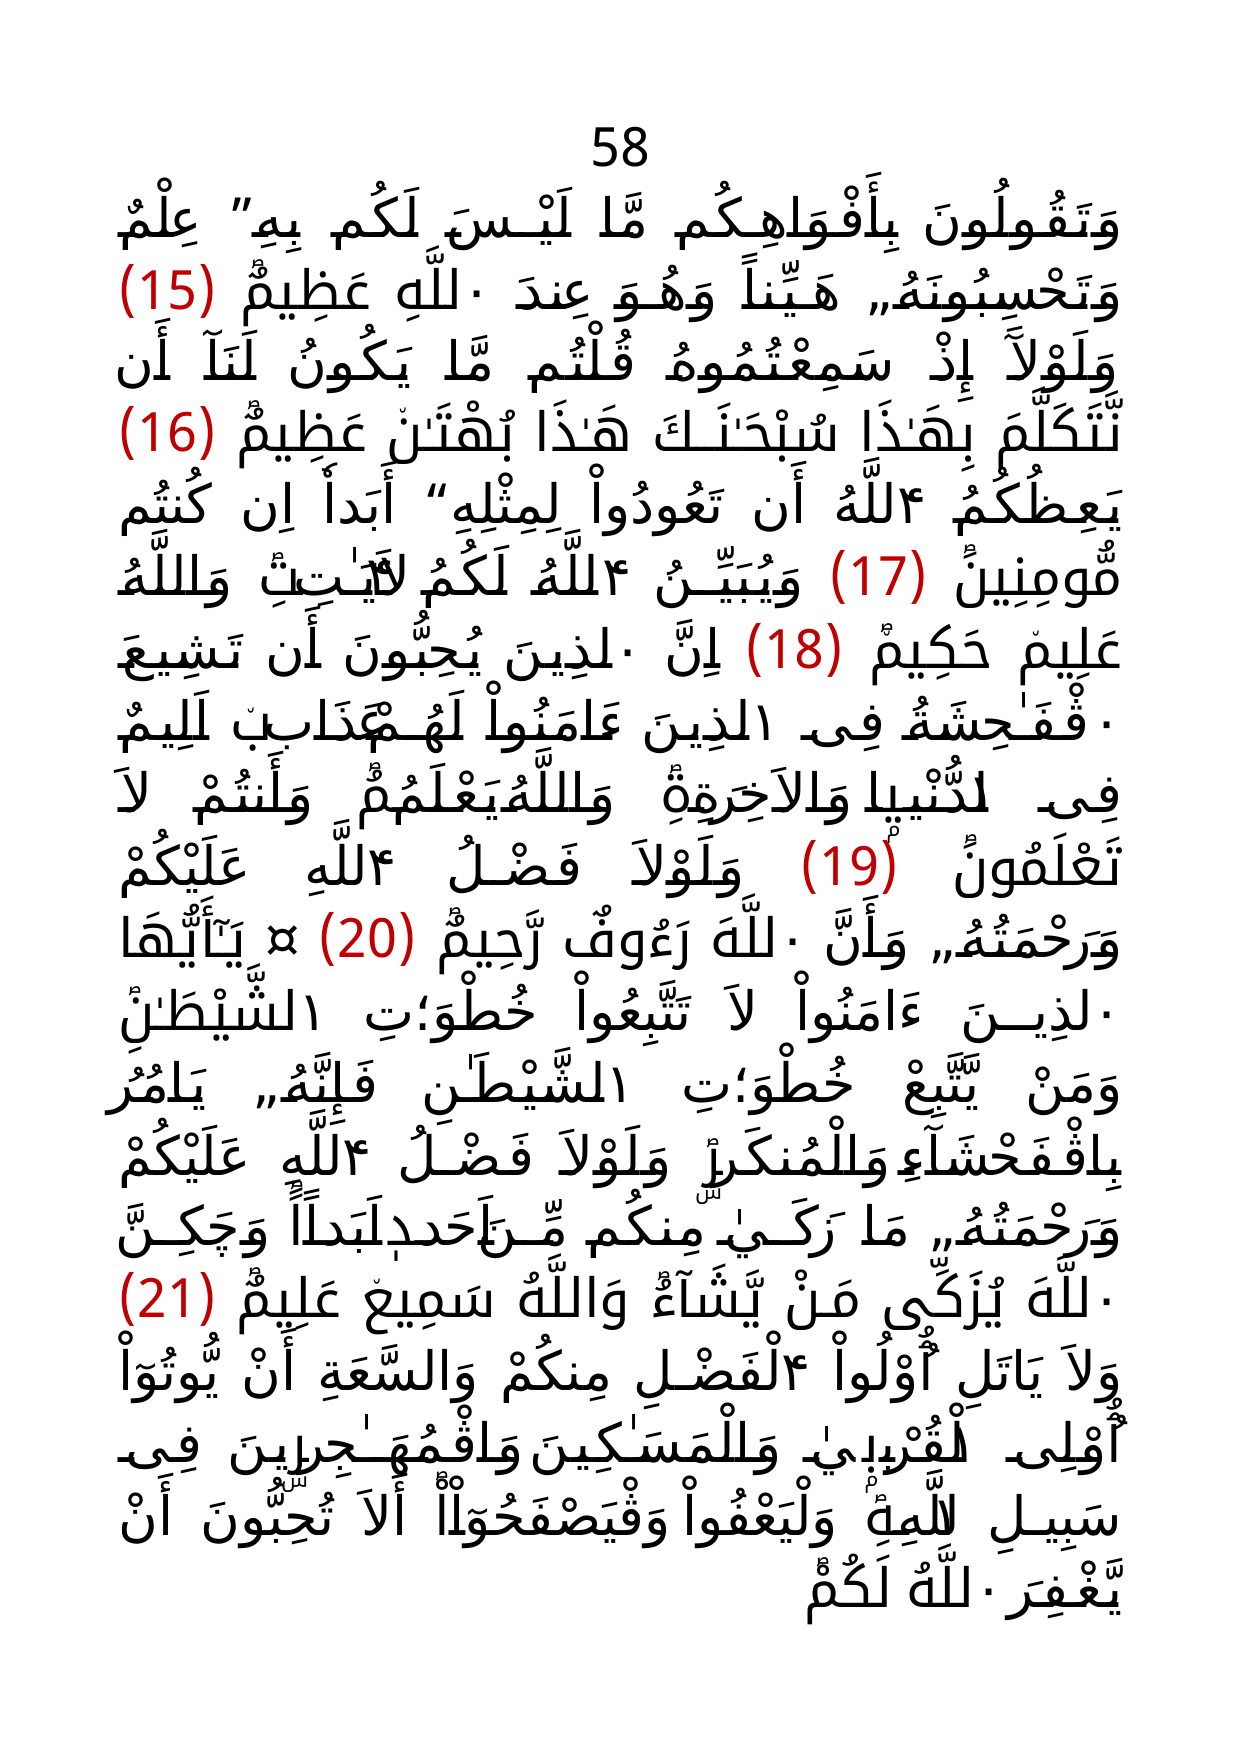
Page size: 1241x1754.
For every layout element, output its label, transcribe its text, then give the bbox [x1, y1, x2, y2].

text 58 [118, 118, 1122, 189]
text وَتَقُولُونَ بِأَفْوَاهِكُم مَّا لَيْــسَ لَكُم بِهِ” عِلْمٌ وَتَحْسِبُونَهُ„ هَيِّناً وَهُوَ عِندَ ۰للَّهِ عَظِيمٌؐ (15) وَلَوْلآَ إِذْ سَمِعْتُمُوهُ قُلْتُم مَّا يَكُونُ لَنَآ أَن نَّتَكَلَّمَ بِهَـٰذَا سُبْحَـٰنَــكَ هَـٰذَا بُهْتَـٰن٘ عَظِيمٌؐ (16) يَعِظُكُمُ ۴للَّهُ أَن تَعُودُواْ لِمِثْلِهِ“ أَبَداٗ اِن كُنتُم مُّومِنِينَؐ (17) وَيُبَيِّــنُ ۴للَّهُ لَكُمُ ۴لاَيَـٰتِؐ وَاللَّهُ عَلِيم٘ حَكِيم٘ؐ (18) اِنَّ ۰لذِينَ يُحِبُّونَ أَن تَشِيعَ ۰ڤْفَـٰحِشَةُ فِى ۱لذِينَ ءَامَنُواْ لَهُمْ عَذَاب٘ اَلِيمٌ فِى ۱لدُّنْيۭا وَالاَخِرَةِؐ وَاللَّهُ يَعْلَمُؐ وَأَنتُمْ لاَ تَعْلَمُونَؐ (19) وَلَوْلاَ فَضْــلُ ۴للَّهِ عَلَيْكُمْ وَرَحْمَتُهُ„ وَأَنَّ ۰للَّهَ رَءُوفٌ رَّحِيمٌؐ (20) ¤ يَـٰٓأَيُّهَا ۰لذِيــنَ ءَامَنُواْ لاَ تَتَّبِعُواْ خُطْوَ؛تِ ۱لشَّيْطَـٰنِؐ وَمَنْ يَّتَّبِعْ خُطْوَ؛تِ ۱لشَّيْطَـٰنِ فَإِنَّهُ„ يَامُرُ بِاڤْفَحْشَآءِ وَالْمُنكَرۣؐ وَلَوْلاَ فَضْــلُ ۴للَّهِ عَلَيْكُمْ وَرَحْمَتُهُ„ مَا زَكَــيٰ مِنكُم مِّــنَ اَحَدٖ اَبَداًؐ وَچَكِــنَّ ۰للَّهَ يُزَكِّى مَـنْ يَّشَآءُؐ وَاللَّهُ سَمِيع٘ عَلِيمٌؐ (21) وَلاَ يَاتَلِ ٱُوْلُواْ ۴لْفَضْـلِ مِنكُمْ وَالسَّعَةِ أَنْ يُّوتُوٓاْ ٱُوْلِى ۱لْقُرْبۭيٰ وَالْمَسَـٰكِينَ وَاڤْمُهَـٰجِرۣينَ فِى سَبِيـلِ ۱للَّهِؐ وَلْيَعْفُواْ وَڤْيَصْفَحُوٓاْؐ أَلاَ تُحِبُّونَ أَنْ يَّغْفِرَ ۰للَّهُ لَكُمْؐ [118, 189, 1122, 1629]
